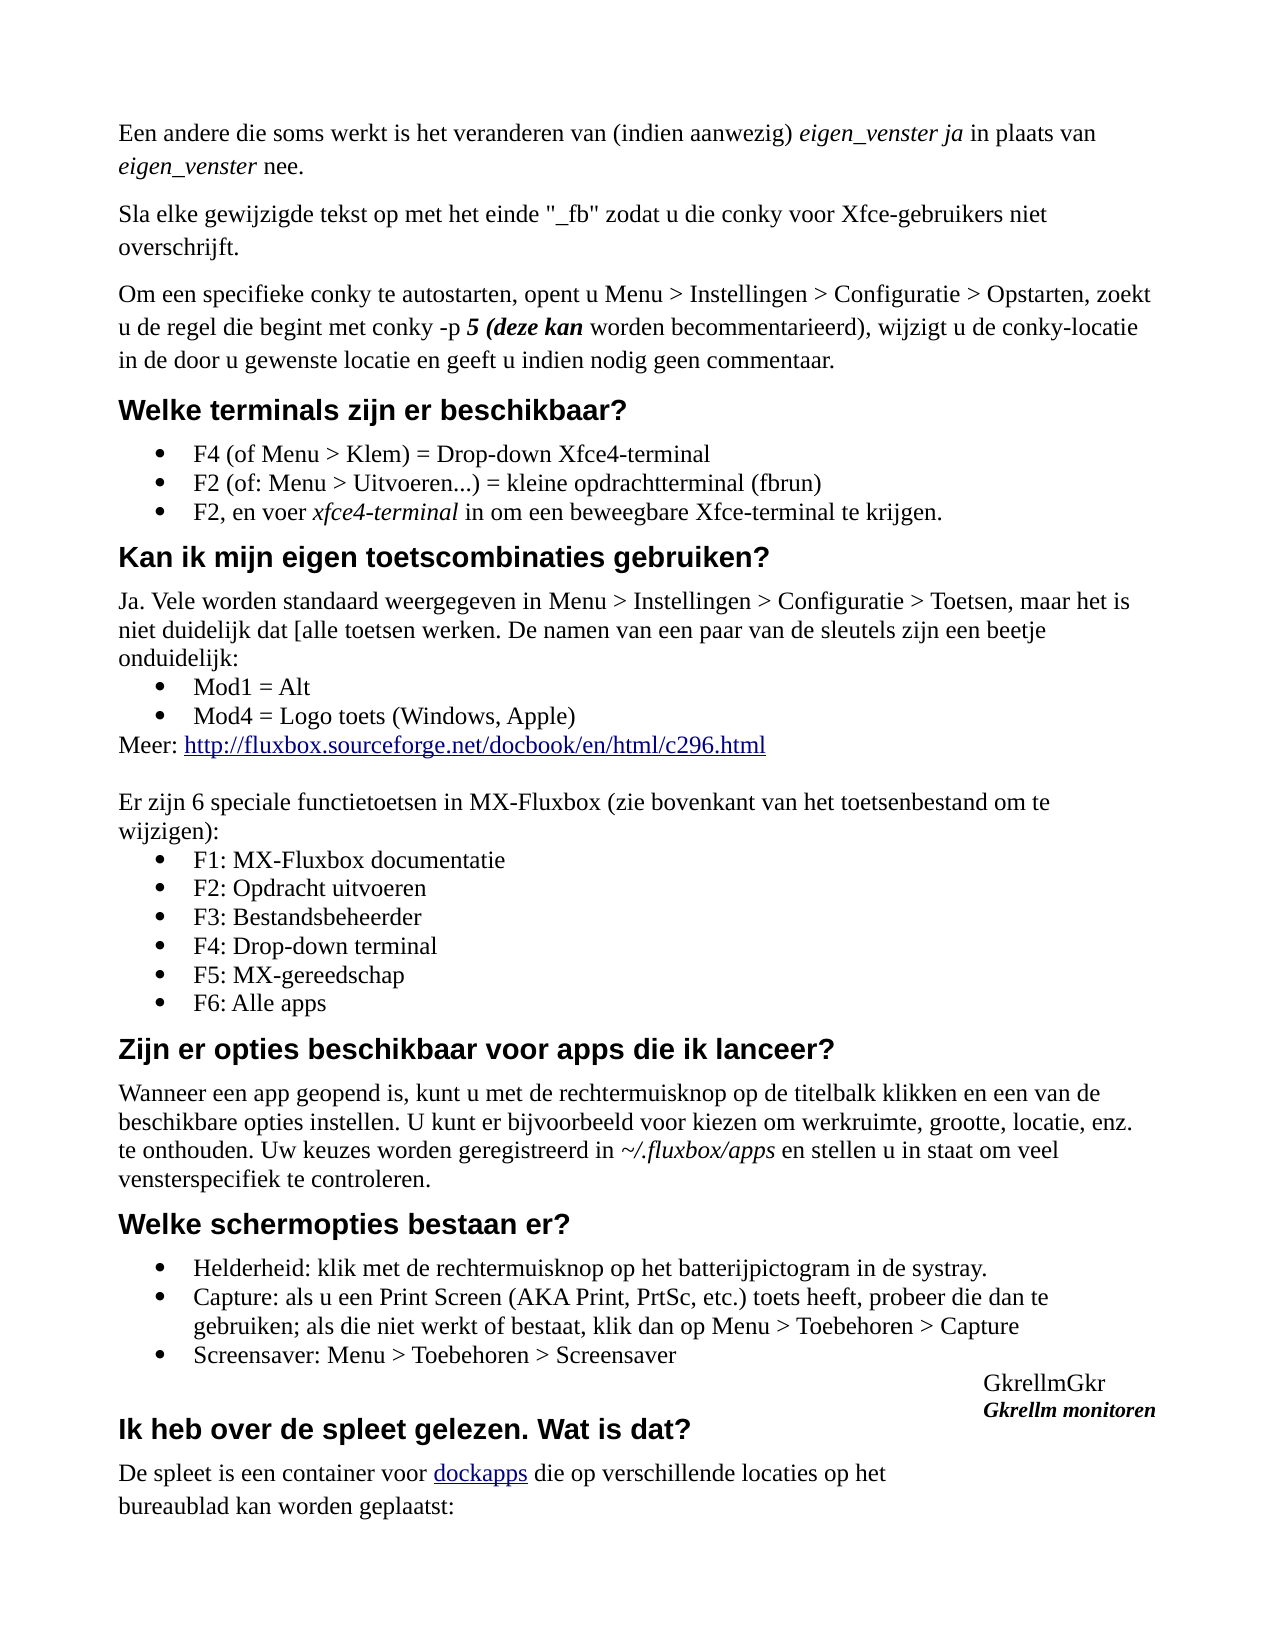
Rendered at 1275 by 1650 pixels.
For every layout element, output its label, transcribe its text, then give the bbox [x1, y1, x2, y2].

text Om een specifieke conky te autostarten, opent u Menu > Instellingen > Configuratie > Opstarten, zoekt u de regel die begint met conky -p 5 (deze kan worden becommentarieerd), wijzigt u de conky-locatie in de door u gewenste locatie en geeft u indien nodig geen commentaar. [118, 279, 1157, 374]
list F6: Alle apps [156, 988, 1157, 1017]
text Ja. Vele worden standaard weergegeven in Menu > Instellingen > Configuratie > Toetsen, maar het is niet duidelijk dat [alle toetsen werken. De namen van een paar van de sleutels zijn een beetje onduidelijk: [118, 586, 1157, 672]
list F4 (of Menu > Klem) = Drop-down Xfce4-terminal [156, 439, 1157, 468]
list Mod1 = Alt [156, 672, 1157, 701]
list F4: Drop-down terminal [156, 931, 1157, 960]
text Wanneer een app geopend is, kunt u met de rechtermuisknop op de titelbalk klikken en een van de beschikbare opties instellen. U kunt er bijvoorbeeld voor kiezen om werkruimte, grootte, locatie, enz. te onthouden. Uw keuzes worden geregistreerd in ~/.fluxbox/apps en stellen u in staat om veel vensterspecifiek te controleren. [118, 1078, 1157, 1193]
list F2, en voer xfce4-terminal in om een beweegbare Xfce-terminal te krijgen. [156, 497, 1157, 525]
list F2: Opdracht uitvoeren [156, 873, 1157, 902]
text De spleet is een container voor dockapps die op verschillende locaties op het bureaublad kan worden geplaatst: [118, 1458, 1157, 1519]
subtitle Welke schermopties bestaan er? [118, 1207, 1157, 1241]
subtitle Welke terminals zijn er beschikbaar? [118, 393, 1157, 427]
list Helderheid: klik met de rechtermuisknop op het batterijpictogram in de systray. [156, 1253, 1157, 1282]
text Sla elke gewijzigde tekst op met het einde "_fb" zodat u die conky voor Xfce-gebruikers niet overschrijft. [118, 199, 1157, 261]
text Meer: http://fluxbox.sourceforge.net/docbook/en/html/c296.html [118, 730, 1157, 758]
subtitle Ik heb over de spleet gelezen. Wat is dat? [118, 1412, 1157, 1445]
text Er zijn 6 speciale functietoetsen in MX-Fluxbox (zie bovenkant van het toetsenbestand om te wijzigen): [118, 787, 1157, 845]
text Een andere die soms werkt is het veranderen van (indien aanwezig) eigen_venster ja in plaats van eigen_venster nee. [118, 118, 1157, 180]
list Mod4 = Logo toets (Windows, Apple) [156, 701, 1157, 730]
list Capture: als u een Print Screen (AKA Print, PrtSc, etc.) toets heeft, probeer die dan te gebruiken; als die niet werkt of bestaat, klik dan op Menu > Toebehoren > Capture [156, 1282, 1157, 1340]
list F2 (of: Menu > Uitvoeren...) = kleine opdrachtterminal (fbrun) [156, 468, 1157, 497]
list Screensaver: Menu > Toebehoren > Screensaver [156, 1340, 1157, 1368]
list F5: MX-gereedschap [156, 960, 1157, 988]
list F1: MX-Fluxbox documentatie [156, 845, 1157, 873]
list F3: Bestandsbeheerder [156, 902, 1157, 931]
subtitle Kan ik mijn eigen toetscombinaties gebruiken? [118, 540, 1157, 573]
subtitle Zijn er opties beschikbaar voor apps die ik lanceer? [118, 1032, 1157, 1065]
